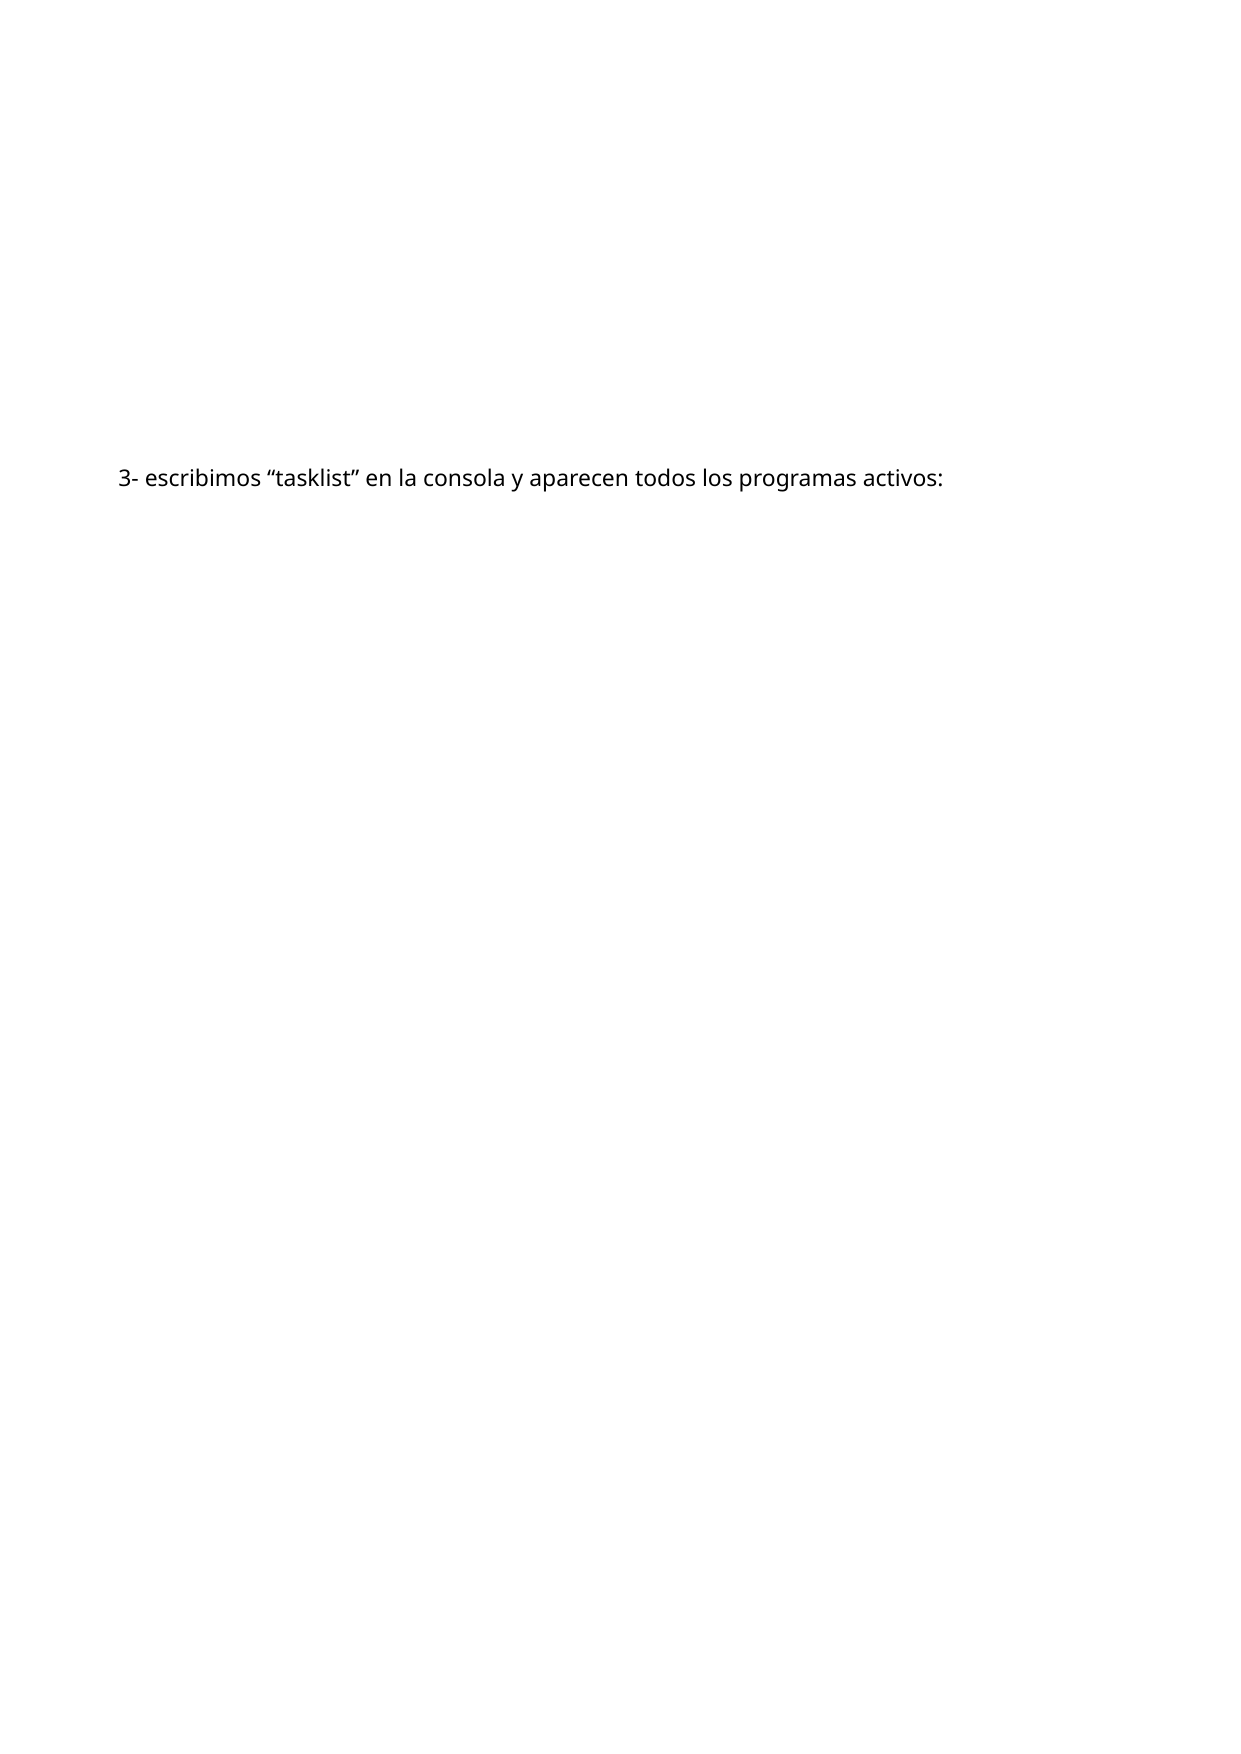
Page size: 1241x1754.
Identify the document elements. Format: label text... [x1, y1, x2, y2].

text 3- escribimos “tasklist” en la consola y aparecen todos los programas activos: [118, 462, 1122, 493]
